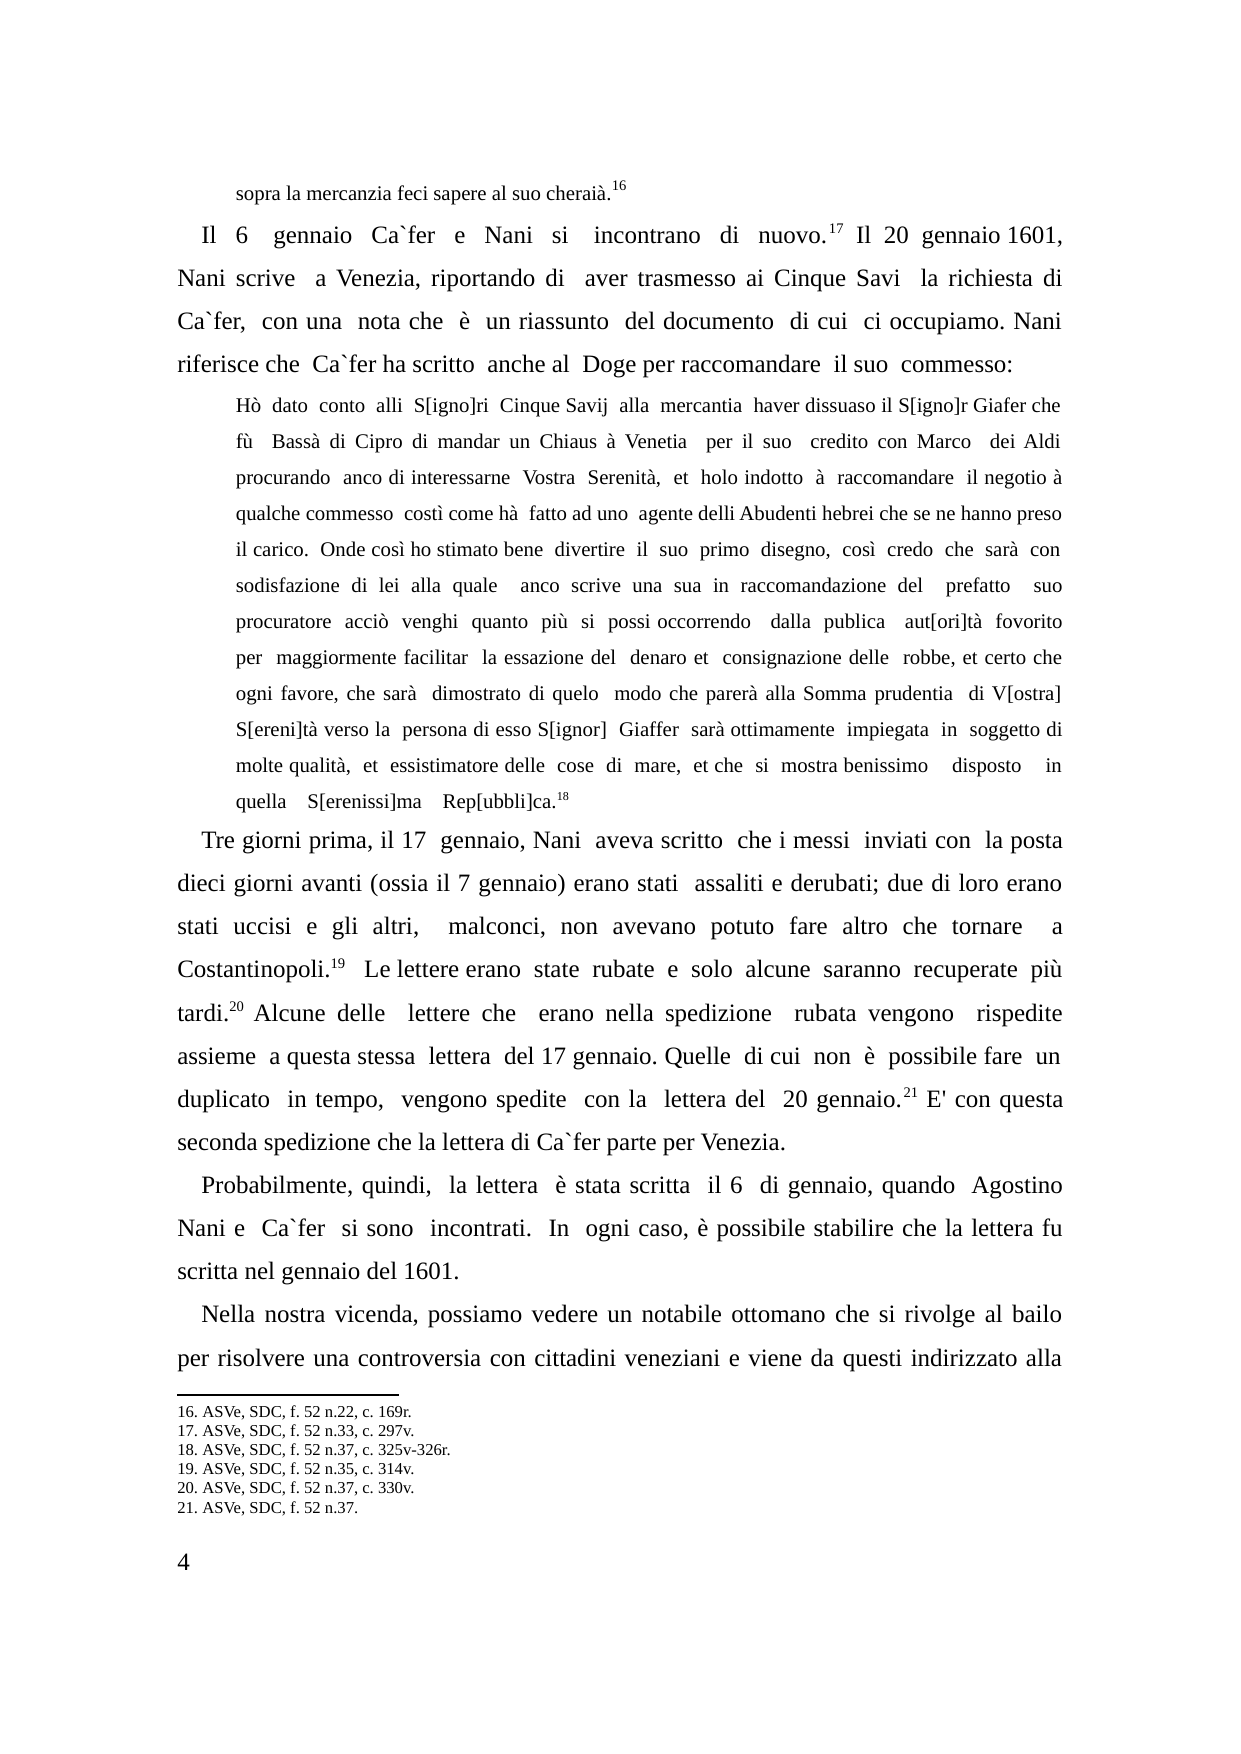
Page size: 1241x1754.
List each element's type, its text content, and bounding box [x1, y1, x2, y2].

text ASVe, SDC, f. 52 n.22, c. 169r. [177, 1402, 1063, 1421]
text Hò dato conto alli S[igno]ri Cinque Savij alla mercantia haver dissuaso il S[igno]r Giafer che fù Bassà di Cipro di mandar un Chiaus à Venetia per il suo credito con Marco dei Aldi procurando anco di interessarne Vostra Serenità, et holo indotto à raccomandare il negotio à qualche commesso costì come hà fatto ad uno agente delli Abudenti hebrei che se ne hanno preso il carico. Onde così ho stimato bene divertire il suo primo disegno, così credo che sarà con sodisfazione di lei alla quale anco scrive una sua in raccomandazione del prefatto suo procuratore acciò venghi quanto più si possi occorrendo dalla publica aut[ori]tà fovorito per maggiormente facilitar la essazione del denaro et consignazione delle robbe, et certo che ogni favore, che sarà dimostrato di quelo modo che parerà alla Somma prudentia di V[ostra] S[ereni]tà verso la persona di esso S[ignor] Giaffer sarà ottimamente impiegata in soggetto di molte qualità, et essistimatore delle cose di mare, et che si mostra benissimo disposto in quella S[erenissi]ma Rep[ubbli]ca. [236, 393, 1063, 813]
text ASVe, SDC, f. 52 n.37, c. 325v-326r. [177, 1440, 1063, 1459]
text Probabilmente, quindi, la lettera è stata scritta il 6 di gennaio, quando Agostino Nani e Ca`fer si sono incontrati. In ogni caso, è possibile stabilire che la lettera fu scritta nel gennaio del 1601. [177, 1170, 1063, 1285]
text Nella nostra vicenda, possiamo vedere un notabile ottomano che si rivolge al bailo per risolvere una controversia con cittadini veneziani e viene da questi indirizzato alla [177, 1299, 1063, 1371]
text Il 6 gennaio Ca`fer e Nani si incontrano di nuovo. Il 20 gennaio 1601, Nani scrive a Venezia, riportando di aver trasmesso ai Cinque Savi la richiesta di Ca`fer, con una nota che è un riassunto del documento di cui ci occupiamo. Nani riferisce che Ca`fer ha scritto anche al Doge per raccomandare il suo commesso: [177, 220, 1063, 378]
text ASVe, SDC, f. 52 n.35, c. 314v. [177, 1459, 1063, 1478]
text ASVe, SDC, f. 52 n.37, c. 330v. [177, 1478, 1063, 1497]
text ASVe, SDC, f. 52 n.37. [177, 1497, 1063, 1517]
text sopra la mercanzia feci sapere al suo cheraià. [236, 177, 1063, 206]
text Tre giorni prima, il 17 gennaio, Nani aveva scritto che i messi inviati con la posta dieci giorni avanti (ossia il 7 gennaio) erano stati assaliti e derubati; due di loro erano stati uccisi e gli altri, malconci, non avevano potuto fare altro che tornare a Costantinopoli. Le lettere erano state rubate e solo alcune saranno recuperate più tardi. Alcune delle lettere che erano nella spedizione rubata vengono rispedite assieme a questa stessa lettera del 17 gennaio. Quelle di cui non è possibile fare un duplicato in tempo, vengono spedite con la lettera del 20 gennaio. E' con questa seconda spedizione che la lettera di Ca`fer parte per Venezia. [177, 825, 1063, 1156]
text ASVe, SDC, f. 52 n.33, c. 297v. [177, 1421, 1063, 1440]
